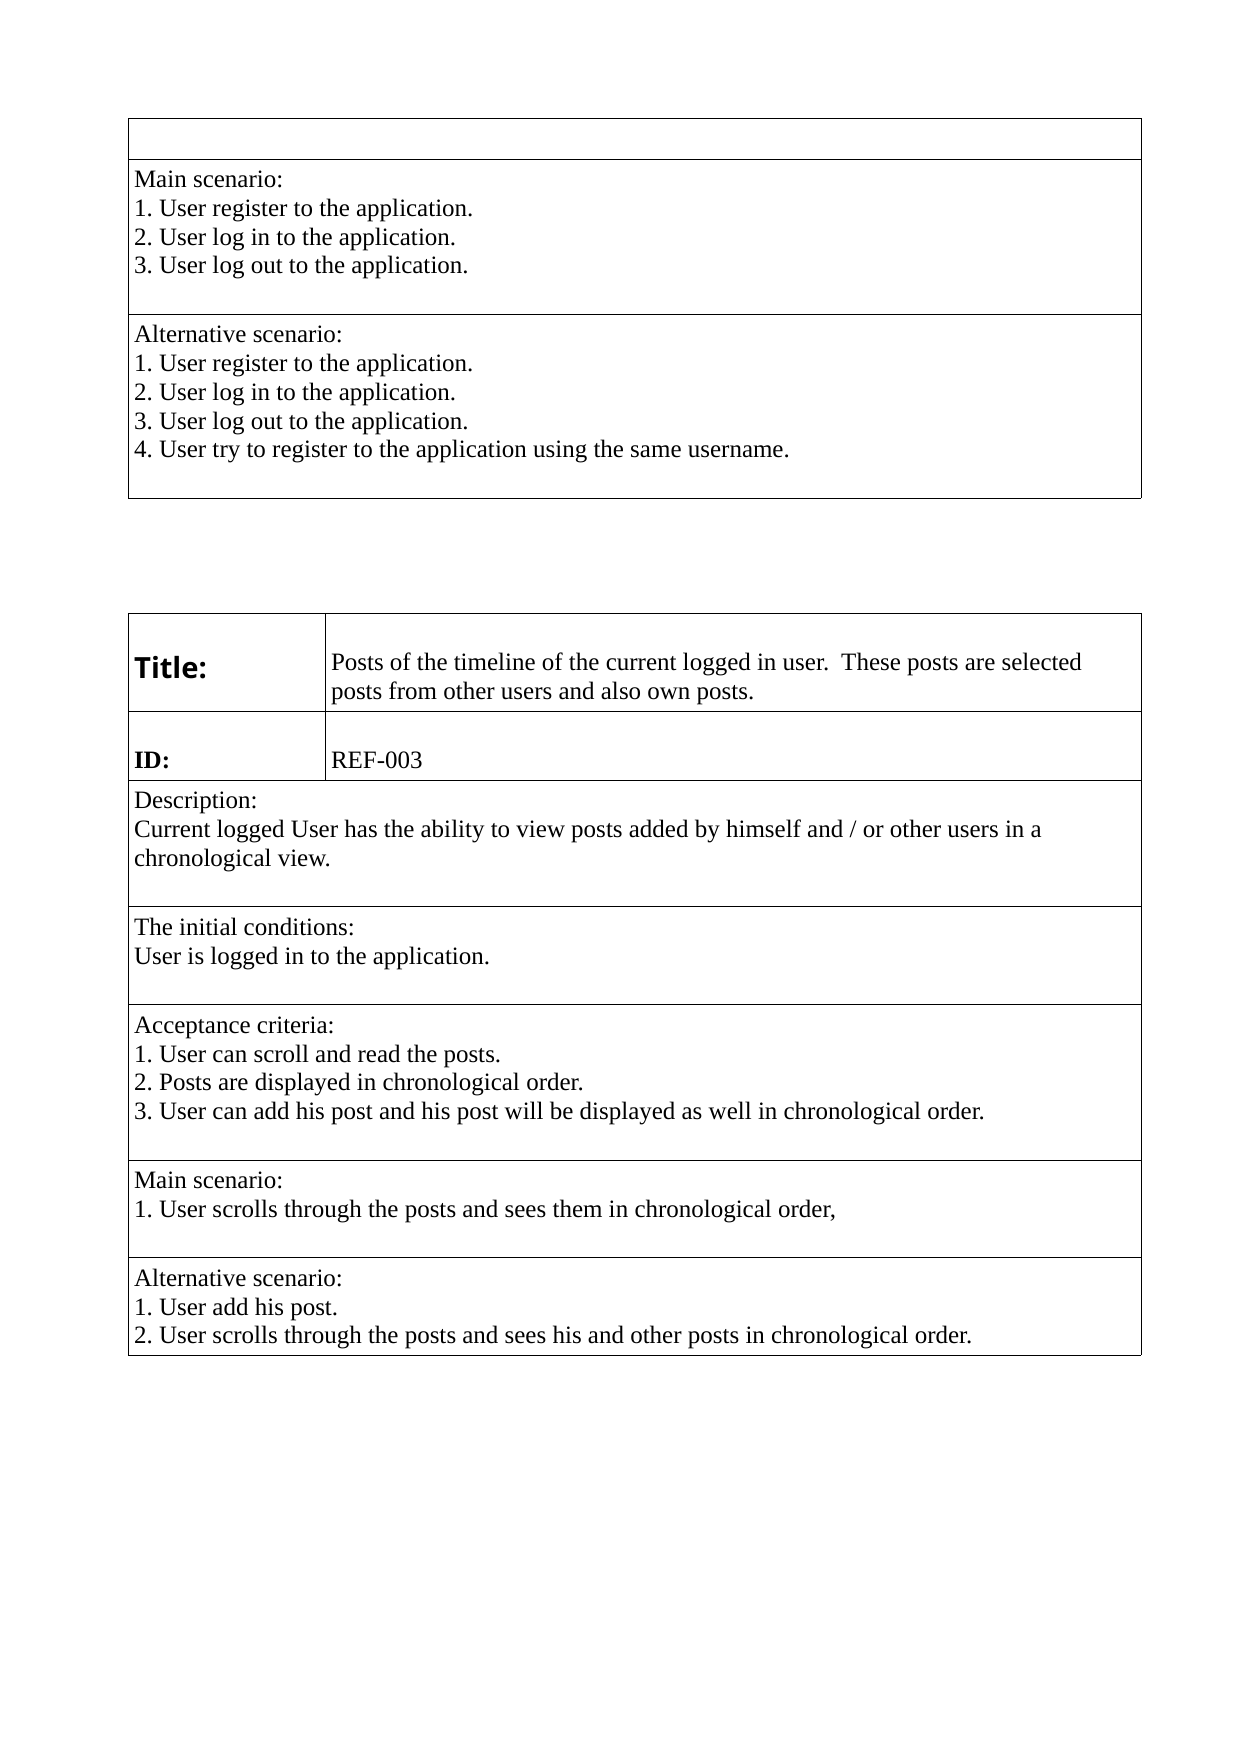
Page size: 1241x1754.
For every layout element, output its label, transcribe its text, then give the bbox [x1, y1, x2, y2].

table_cell Main scenario: 1. User register to the application. 2. User log in to the application. 3. User log out to the application. [129, 160, 1141, 314]
table_cell [129, 119, 1141, 158]
table_cell ID: [129, 712, 325, 780]
table_cell Alternative scenario: 1. User add his post. 2. User scrolls through the posts and sees his and other posts in chronological order. [129, 1258, 1141, 1355]
table_cell Alternative scenario: 1. User register to the application. 2. User log in to the application. 3. User log out to the application. 4. User try to register to the application using the same username. [129, 315, 1141, 498]
table_cell Acceptance criteria: 1. User can scroll and read the posts. 2. Posts are displayed in chronological order. 3. User can add his post and his post will be displayed as well in chronological order. [129, 1005, 1141, 1159]
table_cell Main scenario: 1. User scrolls through the posts and sees them in chronological order, [129, 1161, 1141, 1257]
table_cell The initial conditions: User is logged in to the application. [129, 907, 1141, 1004]
table_header Title: [129, 614, 325, 711]
table_cell Description: Current logged User has the ability to view posts added by himself and / or other users in a chronological view. [129, 781, 1141, 906]
table_header Posts of the timeline of the current logged in user. These posts are selected posts from other users and also own posts. [326, 614, 1141, 711]
table_cell REF-003 [326, 712, 1141, 780]
